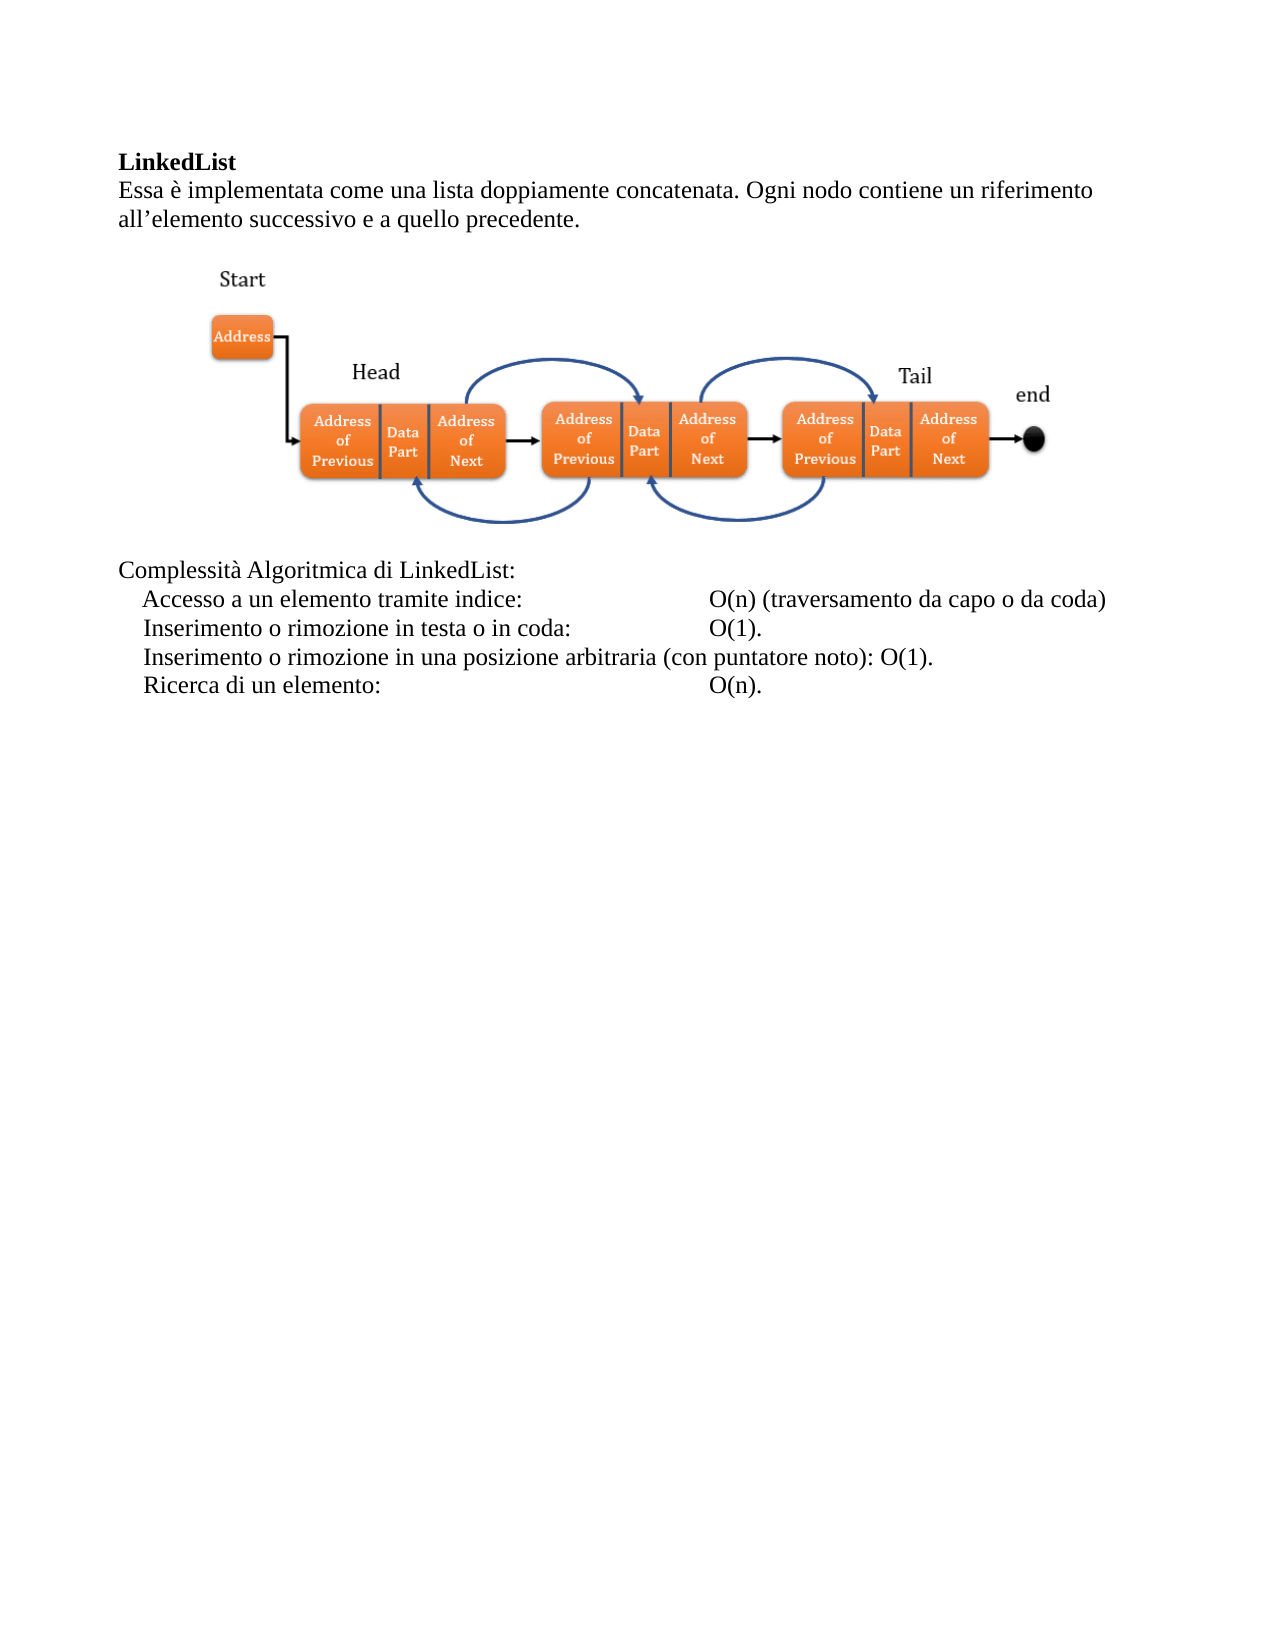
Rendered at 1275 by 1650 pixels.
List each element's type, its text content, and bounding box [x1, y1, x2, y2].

text Essa è implementata come una lista doppiamente concatenata. Ogni nodo contiene un riferimento all’elemento successivo e a quello precedente. [118, 176, 1157, 233]
text Ricerca di un elemento: O(n). [118, 670, 1157, 699]
picture [207, 261, 1068, 527]
text Complessità Algoritmica di LinkedList: [118, 555, 1157, 584]
text Inserimento o rimozione in testa o in coda: O(1). [118, 613, 1157, 642]
text Accesso a un elemento tramite indice: O(n) (traversamento da capo o da coda) [118, 584, 1157, 613]
text LinkedList [118, 147, 1157, 176]
text Inserimento o rimozione in una posizione arbitraria (con puntatore noto): O(1). [118, 642, 1157, 670]
